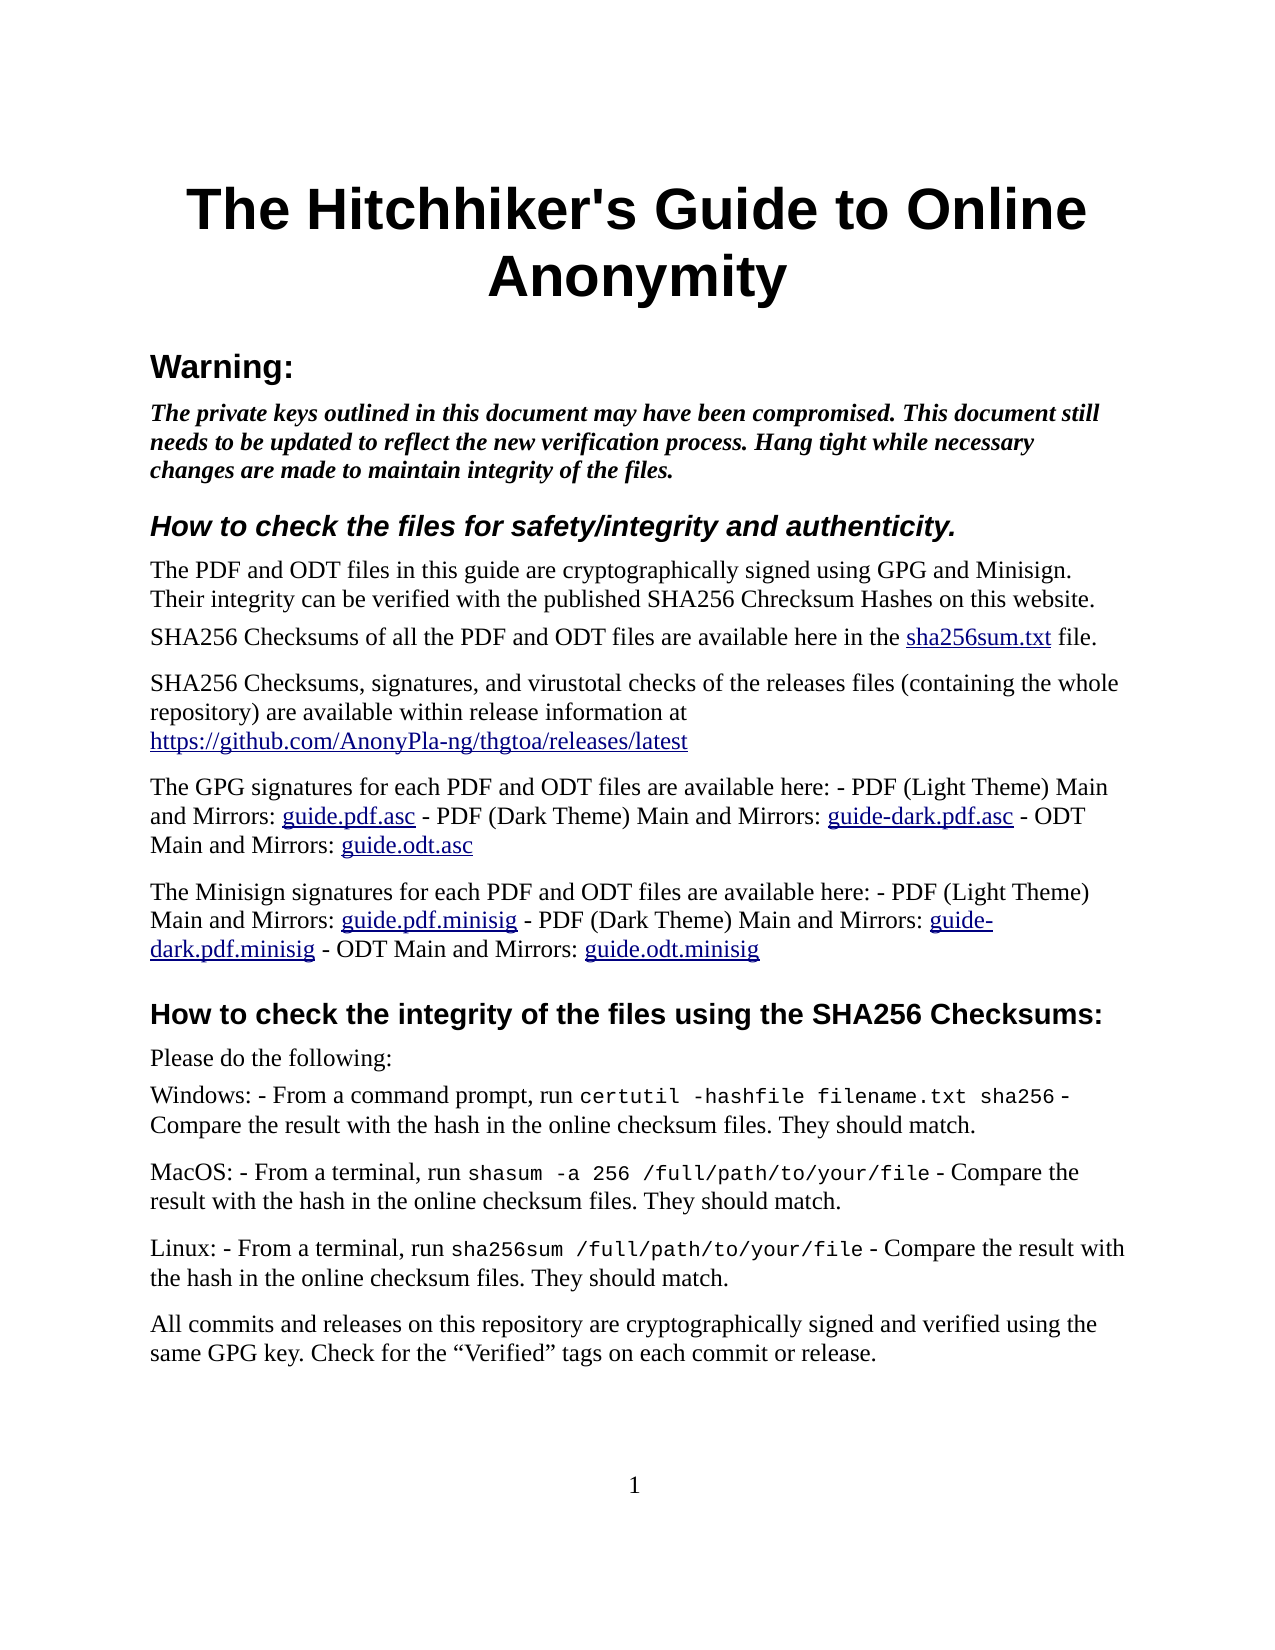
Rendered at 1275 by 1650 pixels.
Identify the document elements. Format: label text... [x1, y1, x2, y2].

text The Minisign signatures for each PDF and ODT files are available here: - PDF (Light Theme) Main and Mirrors: guide.pdf.minisig - PDF (Dark Theme) Main and Mirrors: guide-dark.pdf.minisig - ODT Main and Mirrors: guide.odt.minisig [150, 877, 1125, 963]
title The Hitchhiker's Guide to Online Anonymity [150, 175, 1125, 309]
text The GPG signatures for each PDF and ODT files are available here: - PDF (Light Theme) Main and Mirrors: guide.pdf.asc - PDF (Dark Theme) Main and Mirrors: guide-dark.pdf.asc - ODT Main and Mirrors: guide.odt.asc [150, 772, 1125, 859]
subtitle Warning: [150, 347, 1125, 385]
text MacOS: - From a terminal, run shasum -a 256 /full/path/to/your/file - Compare the result with the hash in the online checksum files. They should match. [150, 1157, 1125, 1215]
subtitle How to check the files for safety/integrity and authenticity. [150, 509, 1125, 543]
text SHA256 Checksums of all the PDF and ODT files are available here in the sha256sum.txt file. [150, 622, 1125, 650]
text The PDF and ODT files in this guide are cryptographically signed using GPG and Minisign. Their integrity can be verified with the published SHA256 Chrecksum Hashes on this website. [150, 555, 1125, 613]
text The private keys outlined in this document may have been compromised. This document still needs to be updated to reflect the new verification process. Hang tight while necessary changes are made to maintain integrity of the files. [150, 398, 1125, 484]
text Please do the following: [150, 1043, 1125, 1072]
text Linux: - From a terminal, run sha256sum /full/path/to/your/file - Compare the result with the hash in the online checksum files. They should match. [150, 1233, 1125, 1291]
text SHA256 Checksums, signatures, and virustotal checks of the releases files (containing the whole repository) are available within release information at https://github.com/AnonyPla-ng/thgtoa/releases/latest [150, 668, 1125, 754]
subtitle How to check the integrity of the files using the SHA256 Checksums: [150, 997, 1125, 1030]
text Windows: - From a command prompt, run certutil -hashfile filename.txt sha256 - Compare the result with the hash in the online checksum files. They should match. [150, 1081, 1125, 1139]
text All commits and releases on this repository are cryptographically signed and verified using the same GPG key. Check for the “Verified” tags on each commit or release. [150, 1309, 1125, 1367]
